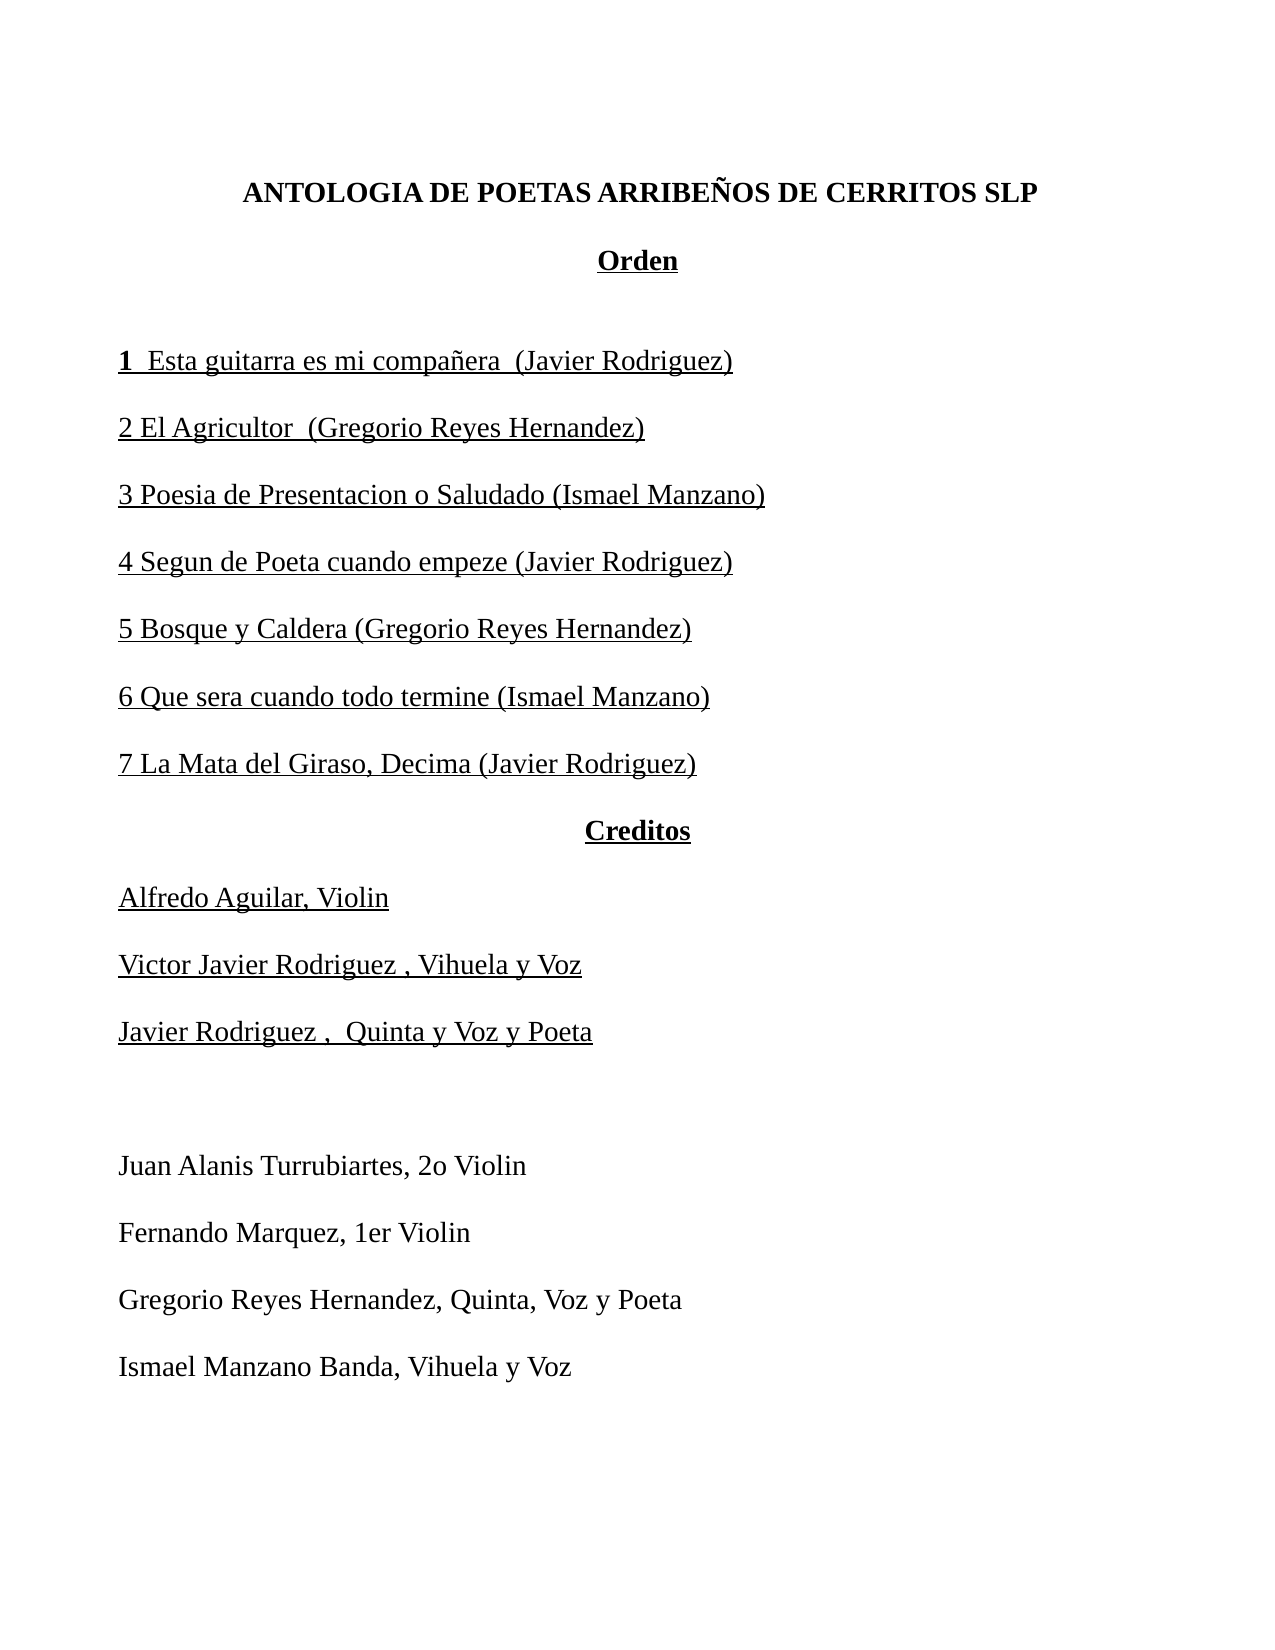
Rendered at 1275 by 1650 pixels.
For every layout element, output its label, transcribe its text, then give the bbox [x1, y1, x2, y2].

text 5 Bosque y Caldera (Gregorio Reyes Hernandez) [118, 612, 1157, 645]
text Orden [118, 243, 1157, 276]
text Creditos [118, 813, 1157, 846]
text Juan Alanis Turrubiartes, 2o Violin [118, 1148, 1157, 1182]
text 6 Que sera cuando todo termine (Ismael Manzano) [118, 679, 1157, 712]
text 2 El Agricultor (Gregorio Reyes Hernandez) [118, 410, 1157, 444]
text Alfredo Aguilar, Violin [118, 880, 1157, 913]
text Javier Rodriguez , Quinta y Voz y Poeta [118, 1014, 1157, 1048]
text 4 Segun de Poeta cuando empeze (Javier Rodriguez) [118, 544, 1157, 578]
text Fernando Marquez, 1er Violin [118, 1215, 1157, 1249]
text 3 Poesia de Presentacion o Saludado (Ismael Manzano) [118, 477, 1157, 511]
text Victor Javier Rodriguez , Vihuela y Voz [118, 947, 1157, 981]
text 1 Esta guitarra es mi compañera (Javier Rodriguez) [118, 343, 1157, 377]
text ANTOLOGIA DE POETAS ARRIBEÑOS DE CERRITOS SLP [118, 176, 1157, 209]
text Gregorio Reyes Hernandez, Quinta, Voz y Poeta [118, 1282, 1157, 1316]
text Ismael Manzano Banda, Vihuela y Voz [118, 1349, 1157, 1383]
text 7 La Mata del Giraso, Decima (Javier Rodriguez) [118, 746, 1157, 779]
